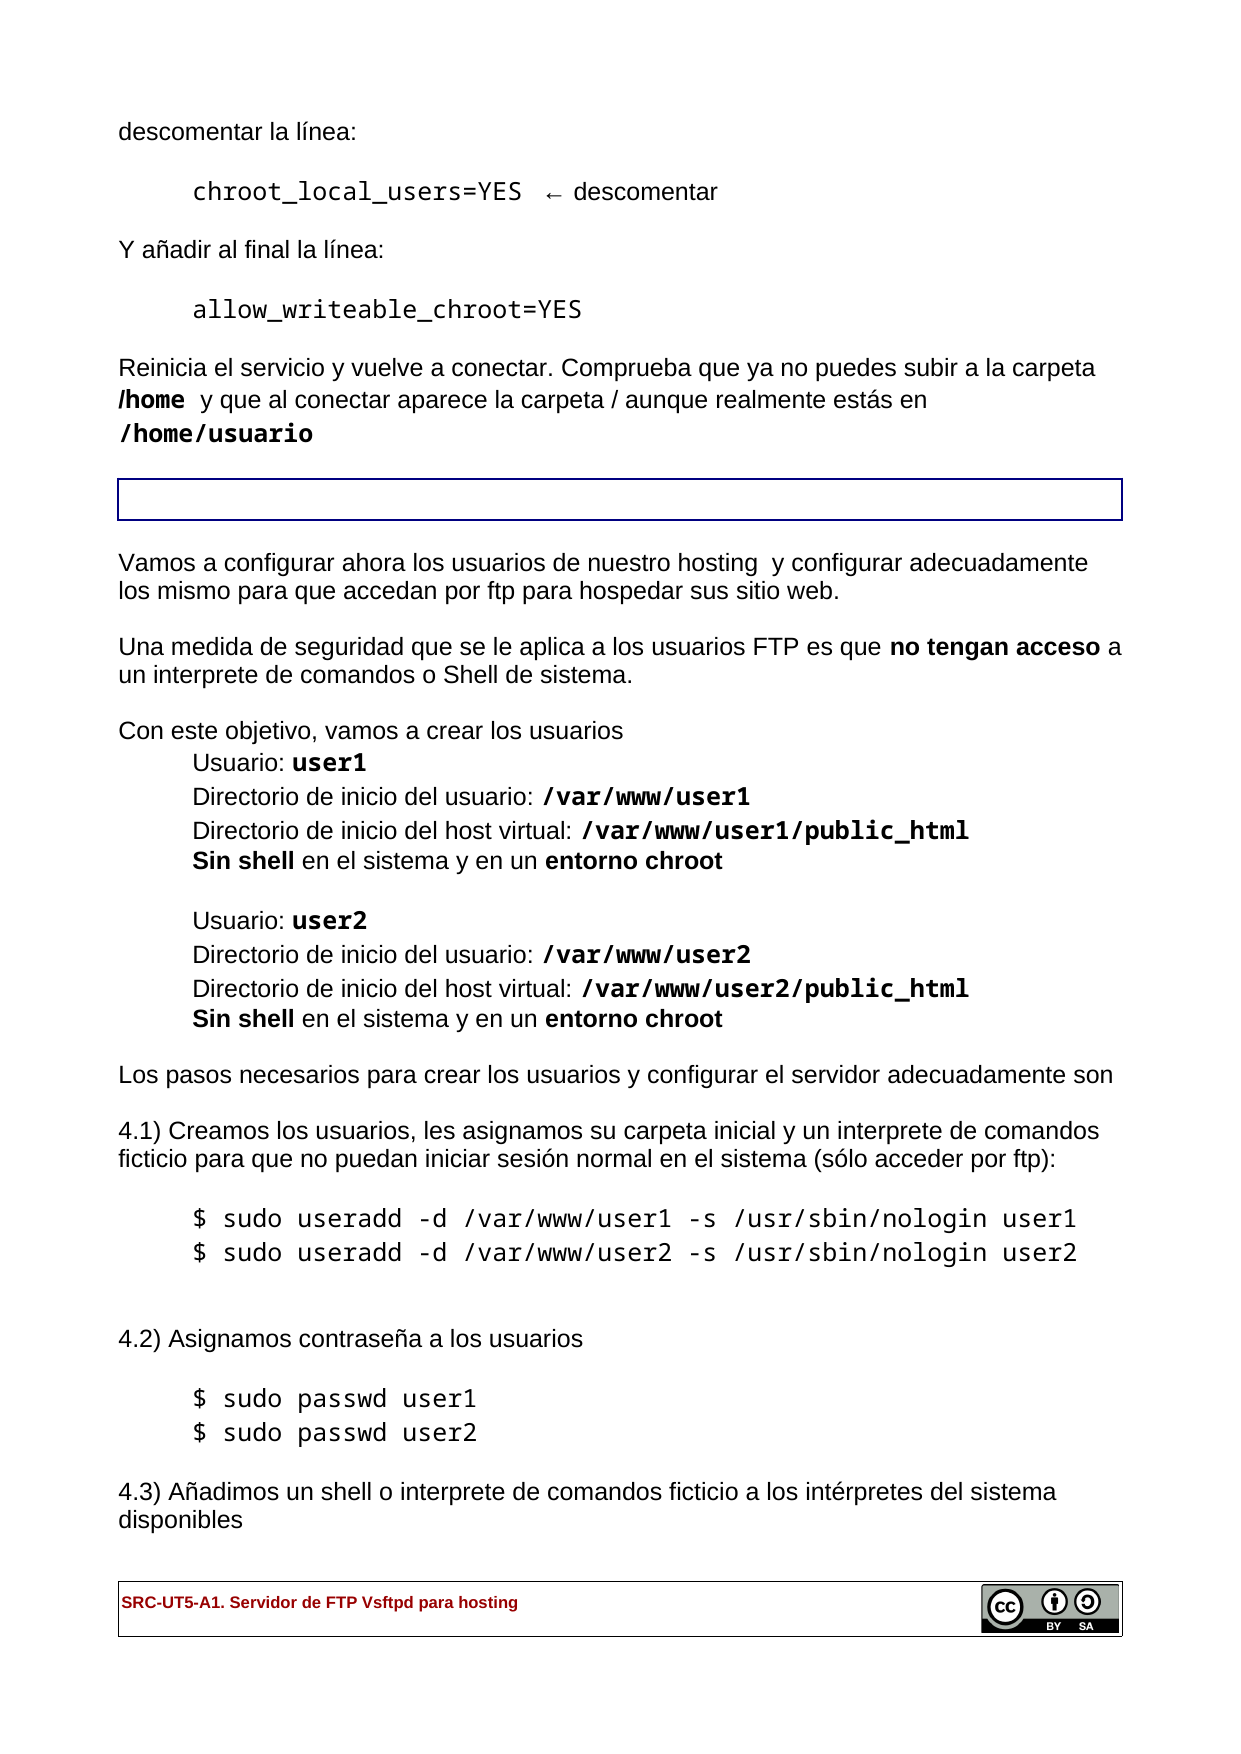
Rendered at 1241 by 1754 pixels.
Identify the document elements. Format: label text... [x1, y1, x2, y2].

text allow_writeable_chroot=YES [192, 292, 1122, 326]
text Vamos a configurar ahora los usuarios de nuestro hosting y configurar adecuadamente los mismo para que accedan por ftp para hospedar sus sitio web. [118, 549, 1122, 605]
text Y añadir al final la línea: [118, 236, 1122, 264]
text Usuario: user2 Directorio de inicio del usuario: /var/www/user2 [192, 903, 1122, 971]
text Sin shell en el sistema y en un entorno chroot [192, 847, 1122, 875]
text Los pasos necesarios para crear los usuarios y configurar el servidor adecuadamente son [118, 1061, 1122, 1088]
picture [981, 1584, 1119, 1633]
text Usuario: user1 [192, 744, 1122, 779]
text 4.3) Añadimos un shell o interprete de comandos ficticio a los intérpretes del sistema disponibles [118, 1478, 1122, 1533]
text chroot_local_users=YES ← descomentar [192, 174, 1122, 208]
text 4.2) Asignamos contraseña a los usuarios [118, 1325, 1122, 1353]
text Una medida de seguridad que se le aplica a los usuarios FTP es que no tengan acceso a un interprete de comandos o Shell de sistema. [118, 633, 1122, 689]
text Reinicia el servicio y vuelve a conectar. Comprueba que ya no puedes subir a la carpeta /home y que al conectar aparece la carpeta / aunque realmente estás en /home/usuario [118, 354, 1122, 450]
table_header [119, 480, 1121, 519]
text descomentar la línea: [118, 118, 1122, 146]
text $ sudo useradd -d /var/www/user2 -s /usr/sbin/nologin user2 [192, 1234, 1122, 1268]
text 4.1) Creamos los usuarios, les asignamos su carpeta inicial y un interprete de comandos ficticio para que no puedan iniciar sesión normal en el sistema (sólo acceder por ftp): [118, 1116, 1122, 1172]
text Directorio de inicio del host virtual: /var/www/user1/public_html [192, 813, 1122, 847]
text $ sudo useradd -d /var/www/user1 -s /usr/sbin/nologin user1 [192, 1200, 1122, 1234]
text $ sudo passwd user1 [192, 1381, 1122, 1415]
text Con este objetivo, vamos a crear los usuarios [118, 717, 1122, 744]
text $ sudo passwd user2 [192, 1415, 1122, 1449]
text Directorio de inicio del usuario: /var/www/user1 [192, 779, 1122, 813]
text Directorio de inicio del host virtual: /var/www/user2/public_html Sin shell en el sistema y en un entorno chroot [192, 971, 1122, 1033]
